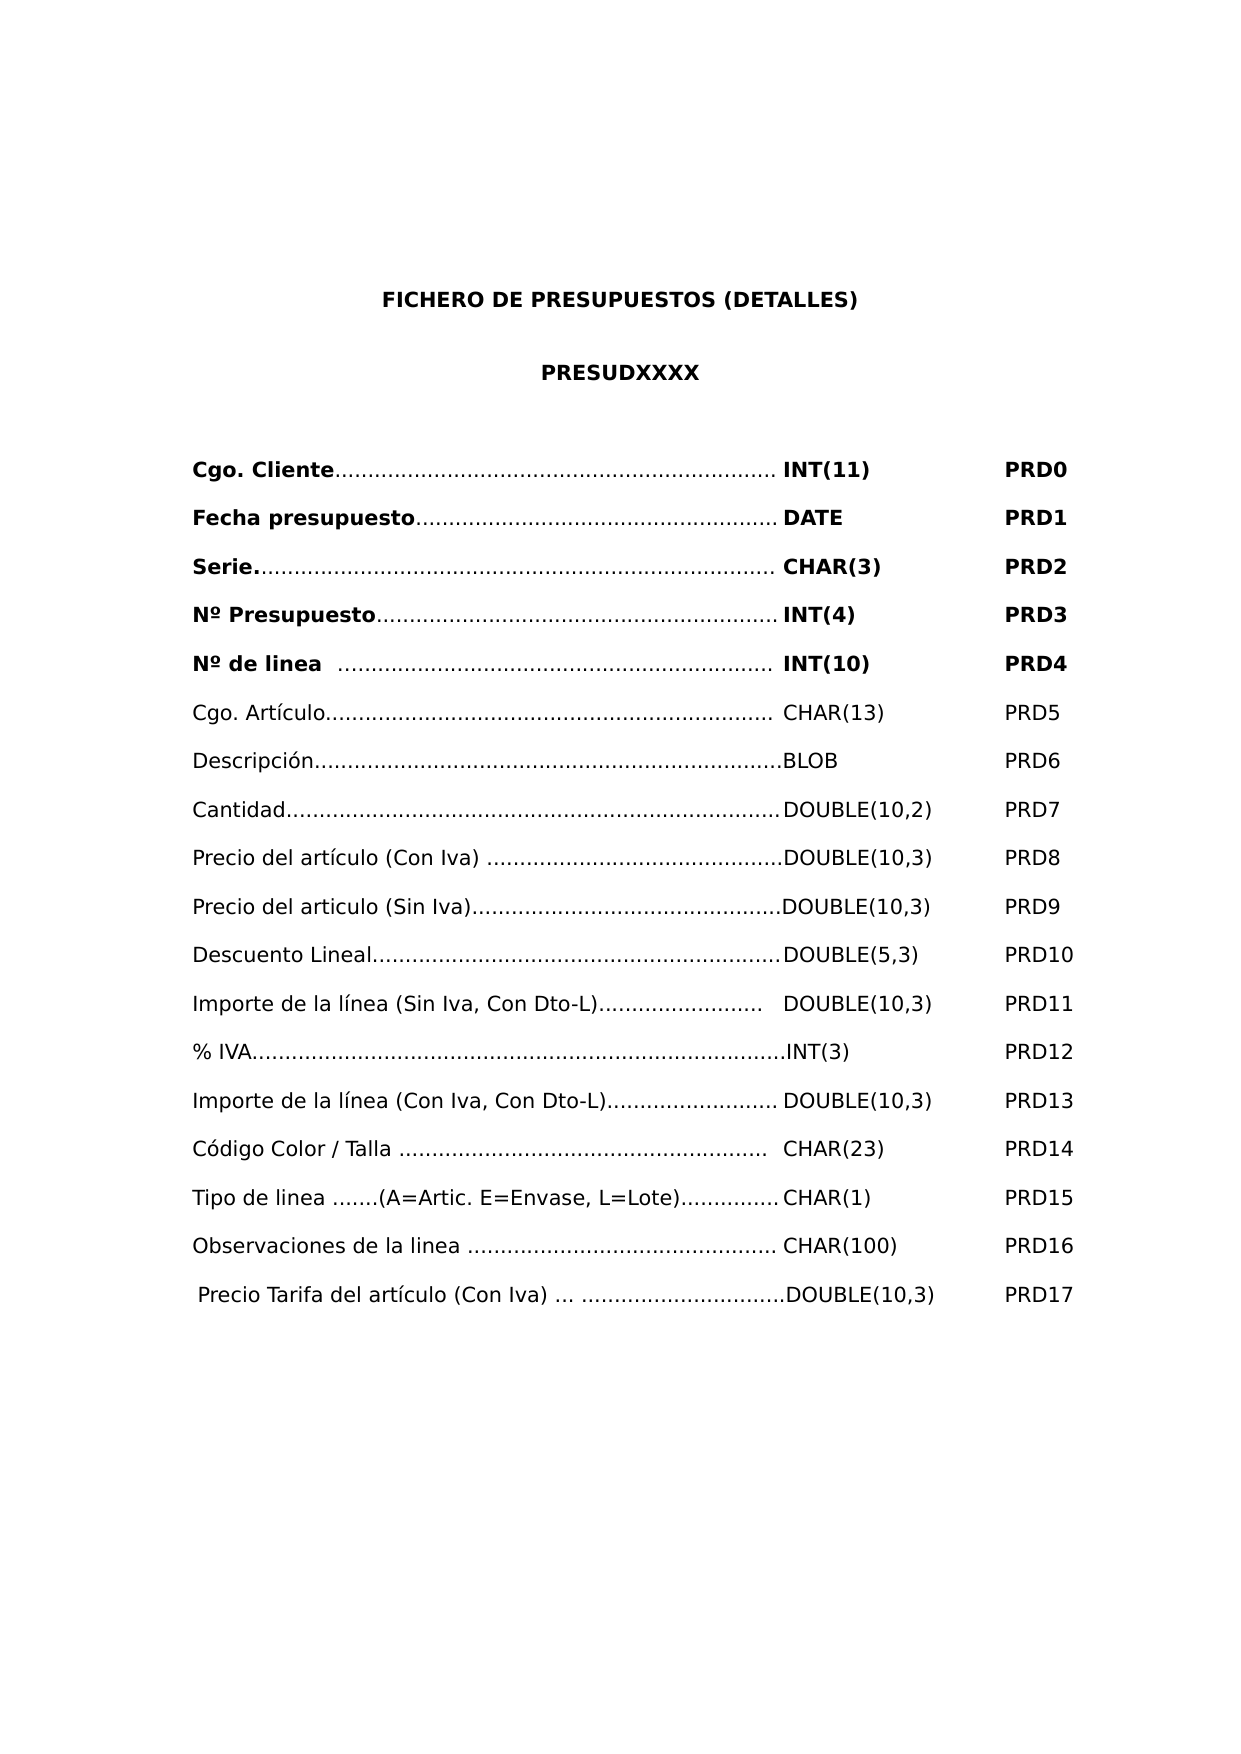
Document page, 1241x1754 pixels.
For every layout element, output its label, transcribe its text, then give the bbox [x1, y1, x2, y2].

text Código Color / Talla ........................................................ CHAR(23) PRD14 [118, 1137, 1122, 1162]
text PRESUDXXXX [118, 361, 1122, 385]
text Importe de la línea (Sin Iva, Con Dto-L)......................... DOUBLE(10,3) PRD11 [118, 992, 1122, 1016]
text Tipo de linea .......(A=Artic. E=Envase, L=Lote)............... CHAR(1) PRD15 [118, 1186, 1122, 1210]
text % IVA.................................................................................INT(3) PRD12 [118, 1040, 1122, 1065]
text Importe de la línea (Con Iva, Con Dto-L).......................... DOUBLE(10,3) PRD13 [118, 1089, 1122, 1113]
text Descripción.......................................................................BLOB PRD6 [118, 749, 1122, 773]
text Cgo. Artículo.................................................................... CHAR(13) PRD5 [118, 701, 1122, 725]
text Cantidad........................................................................... DOUBLE(10,2) PRD7 [118, 798, 1122, 822]
text Precio del artículo (Con Iva) .............................................DOUBLE(10,3) PRD8 [118, 846, 1122, 871]
text Fecha presupuesto....................................................... DATE PRD1 [118, 506, 1122, 531]
text Precio del articulo (Sin Iva)...............................................DOUBLE(10,3) PRD9 [118, 895, 1122, 919]
text Nº de linea …............................................................... INT(10) PRD4 [118, 652, 1122, 676]
text Serie............................................................................... CHAR(3) PRD2 [118, 555, 1122, 579]
text Cgo. Cliente................................................................... INT(11) PRD0 [118, 458, 1122, 482]
text Descuento Lineal.............................................................. DOUBLE(5,3) PRD10 [118, 943, 1122, 968]
text FICHERO DE PRESUPUESTOS (DETALLES) [118, 288, 1122, 312]
text Precio Tarifa del artículo (Con Iva) ... ...............................DOUBLE(10,3) PRD17 [118, 1283, 1122, 1307]
text Observaciones de la linea ............................................... CHAR(100) PRD16 [118, 1234, 1122, 1259]
text Nº Presupuesto............................................................. INT(4) PRD3 [118, 603, 1122, 628]
